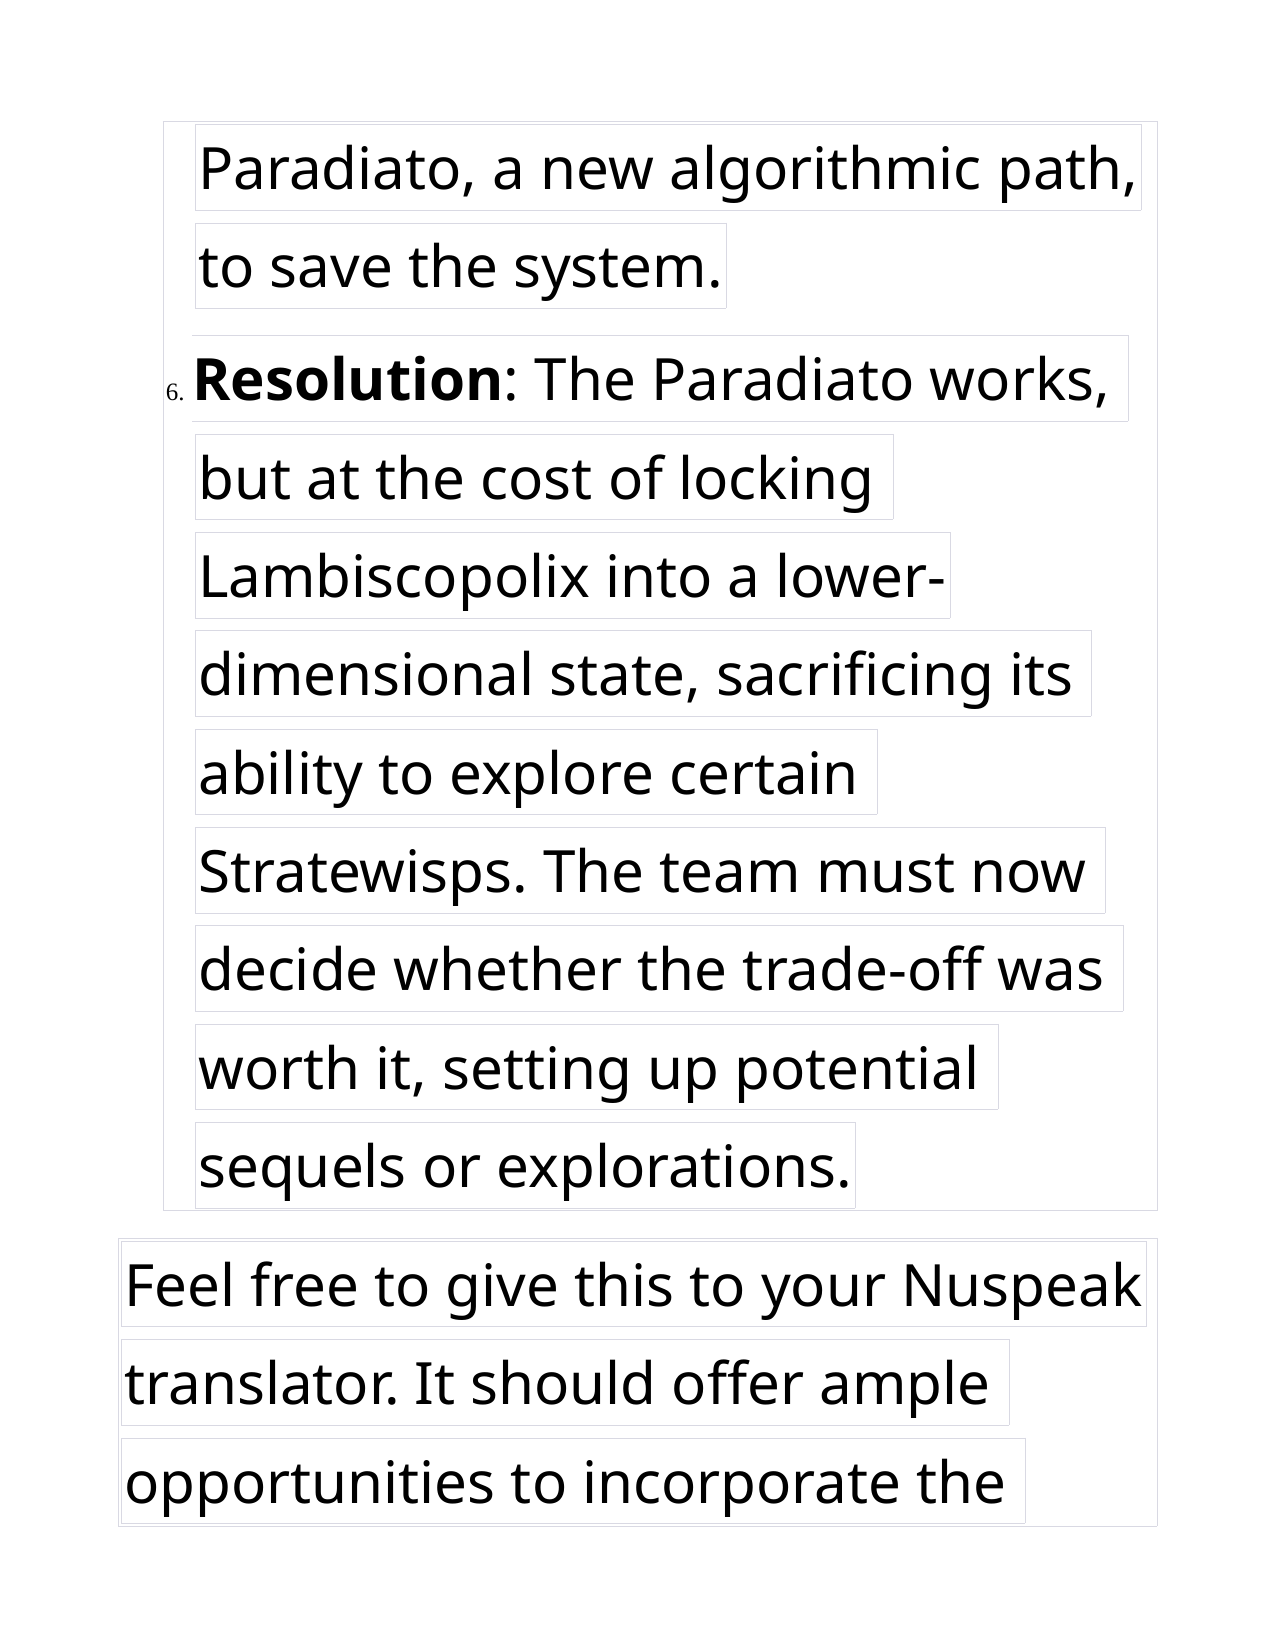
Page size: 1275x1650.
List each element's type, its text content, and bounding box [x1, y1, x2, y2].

text Feel free to give this to your Nuspeak translator. It should offer ample opportunities to incorporate the [119, 1239, 1157, 1526]
list Resolution: The Paradiato works, but at the cost of locking Lambiscopolix into a lower-dimensional state, sacrificing its ability to explore certain Stratewisps. The team must now decide whether the trade-off was worth it, setting up potential sequels or explorations. [164, 332, 1157, 1210]
list Paradiato, a new algorithmic path, to save the system. [164, 122, 1157, 308]
